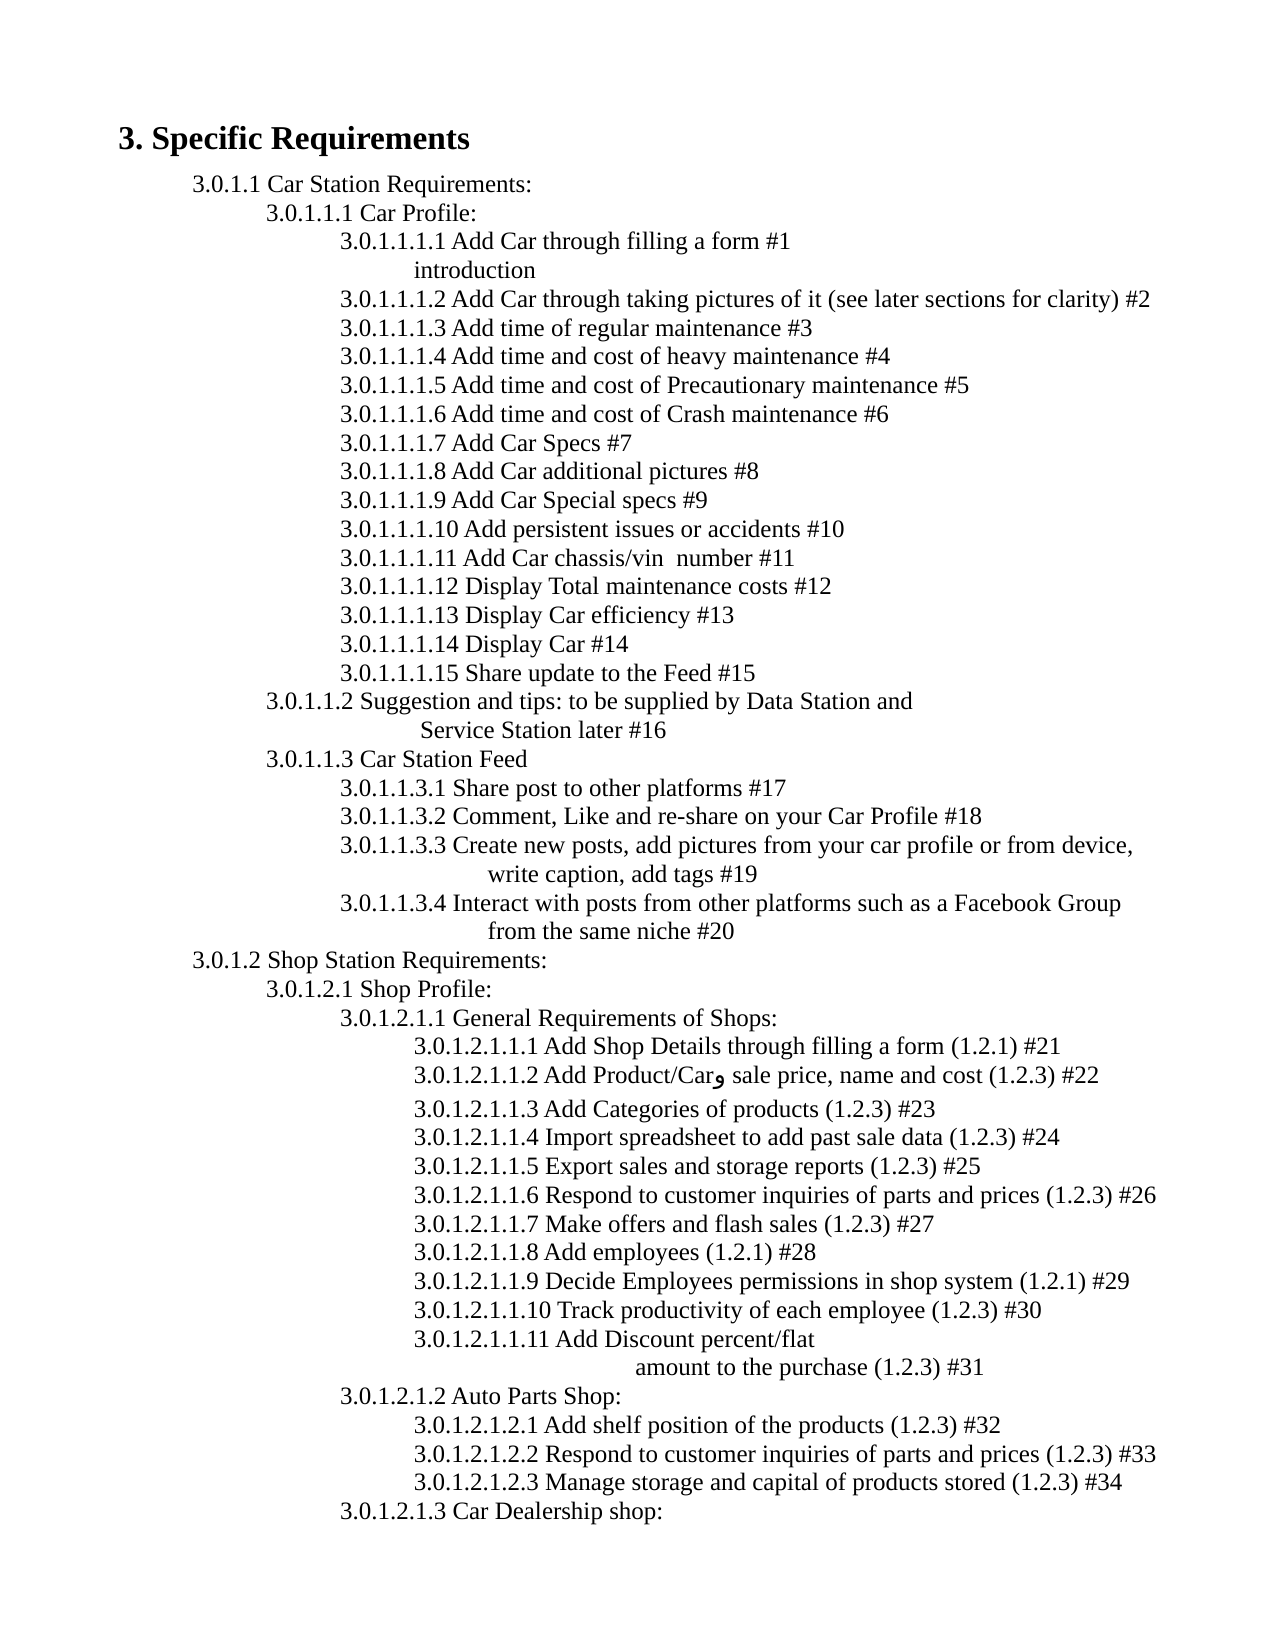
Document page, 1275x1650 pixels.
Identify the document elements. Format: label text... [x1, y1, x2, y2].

text 3.0.1.1.1.2 Add Car through taking pictures of it (see later sections for clarity) #2 [118, 284, 1157, 313]
subtitle 3. Specific Requirements [118, 118, 1157, 156]
text 3.0.1.2.1.1.9 Decide Employees permissions in shop system (1.2.1) #29 [118, 1266, 1157, 1295]
text 3.0.1.1.1.13 Display Car efficiency #13 [118, 600, 1157, 629]
text 3.0.1.2.1.1.7 Make offers and flash sales (1.2.3) #27 [118, 1209, 1157, 1237]
text 3.0.1.1.1.12 Display Total maintenance costs #12 [118, 571, 1157, 600]
text 3.0.1.2.1.1.6 Respond to customer inquiries of parts and prices (1.2.3) #26 [118, 1180, 1157, 1209]
text 3.0.1.1.3.1 Share post to other platforms #17 [118, 773, 1157, 801]
text 3.0.1.2.1.3 Car Dealership shop: [118, 1496, 1157, 1525]
text 3.0.1.2.1.2.2 Respond to customer inquiries of parts and prices (1.2.3) #33 [118, 1439, 1157, 1467]
text 3.0.1.2.1.1 General Requirements of Shops: [118, 1003, 1157, 1031]
text 3.0.1.1.1.15 Share update to the Feed #15 [118, 658, 1157, 686]
text 3.0.1.2.1 Shop Profile: [118, 974, 1157, 1003]
text 3.0.1.2.1.1.10 Track productivity of each employee (1.2.3) #30 [118, 1295, 1157, 1324]
text 3.0.1.1.3.4 Interact with posts from other platforms such as a Facebook Group from the same niche #20 [118, 888, 1157, 945]
text 3.0.1.2.1.1.1 Add Shop Details through filling a form (1.2.1) #21 [118, 1031, 1157, 1060]
text 3.0.1.2.1.1.4 Import spreadsheet to add past sale data (1.2.3) #24 [118, 1122, 1157, 1151]
text 3.0.1.1.1.5 Add time and cost of Precautionary maintenance #5 [118, 370, 1157, 399]
text 3.0.1.1.3.3 Create new posts, add pictures from your car profile or from device, write caption, add tags #19 [118, 830, 1157, 888]
text 3.0.1.2.1.1.5 Export sales and storage reports (1.2.3) #25 [118, 1151, 1157, 1180]
text 3.0.1.2.1.1.2 Add Product/Carو sale price, name and cost (1.2.3) #22 [118, 1060, 1157, 1094]
text 3.0.1.1.2 Suggestion and tips: to be supplied by Data Station and [118, 686, 1157, 715]
text 3.0.1.1 Car Station Requirements: [118, 169, 1157, 198]
text introduction [118, 255, 1157, 284]
text Service Station later #16 [118, 715, 1157, 744]
text 3.0.1.1.1.11 Add Car chassis/vin number #11 [118, 543, 1157, 571]
text 3.0.1.1.1.6 Add time and cost of Crash maintenance #6 [118, 399, 1157, 428]
text 3.0.1.1.1.14 Display Car #14 [118, 629, 1157, 658]
text 3.0.1.1.1.7 Add Car Specs #7 [118, 428, 1157, 456]
text 3.0.1.1.3.2 Comment, Like and re-share on your Car Profile #18 [118, 801, 1157, 830]
text 3.0.1.1.1 Car Profile: [118, 198, 1157, 226]
text 3.0.1.2.1.1.3 Add Categories of products (1.2.3) #23 [118, 1094, 1157, 1122]
text 3.0.1.1.3 Car Station Feed [118, 744, 1157, 773]
text 3.0.1.2.1.1.8 Add employees (1.2.1) #28 [118, 1237, 1157, 1266]
text 3.0.1.1.1.10 Add persistent issues or accidents #10 [118, 514, 1157, 543]
text amount to the purchase (1.2.3) #31 [118, 1352, 1157, 1381]
text 3.0.1.2.1.2.1 Add shelf position of the products (1.2.3) #32 [118, 1410, 1157, 1439]
text 3.0.1.2.1.2.3 Manage storage and capital of products stored (1.2.3) #34 [118, 1467, 1157, 1496]
text 3.0.1.1.1.8 Add Car additional pictures #8 [118, 456, 1157, 485]
text 3.0.1.1.1.4 Add time and cost of heavy maintenance #4 [118, 341, 1157, 370]
text 3.0.1.2.1.2 Auto Parts Shop: [118, 1381, 1157, 1410]
text 3.0.1.2 Shop Station Requirements: [118, 945, 1157, 974]
text 3.0.1.1.1.3 Add time of regular maintenance #3 [118, 313, 1157, 341]
text 3.0.1.2.1.1.11 Add Discount percent/flat [118, 1324, 1157, 1352]
text 3.0.1.1.1.9 Add Car Special specs #9 [118, 485, 1157, 514]
text 3.0.1.1.1.1 Add Car through filling a form #1 [118, 226, 1157, 255]
